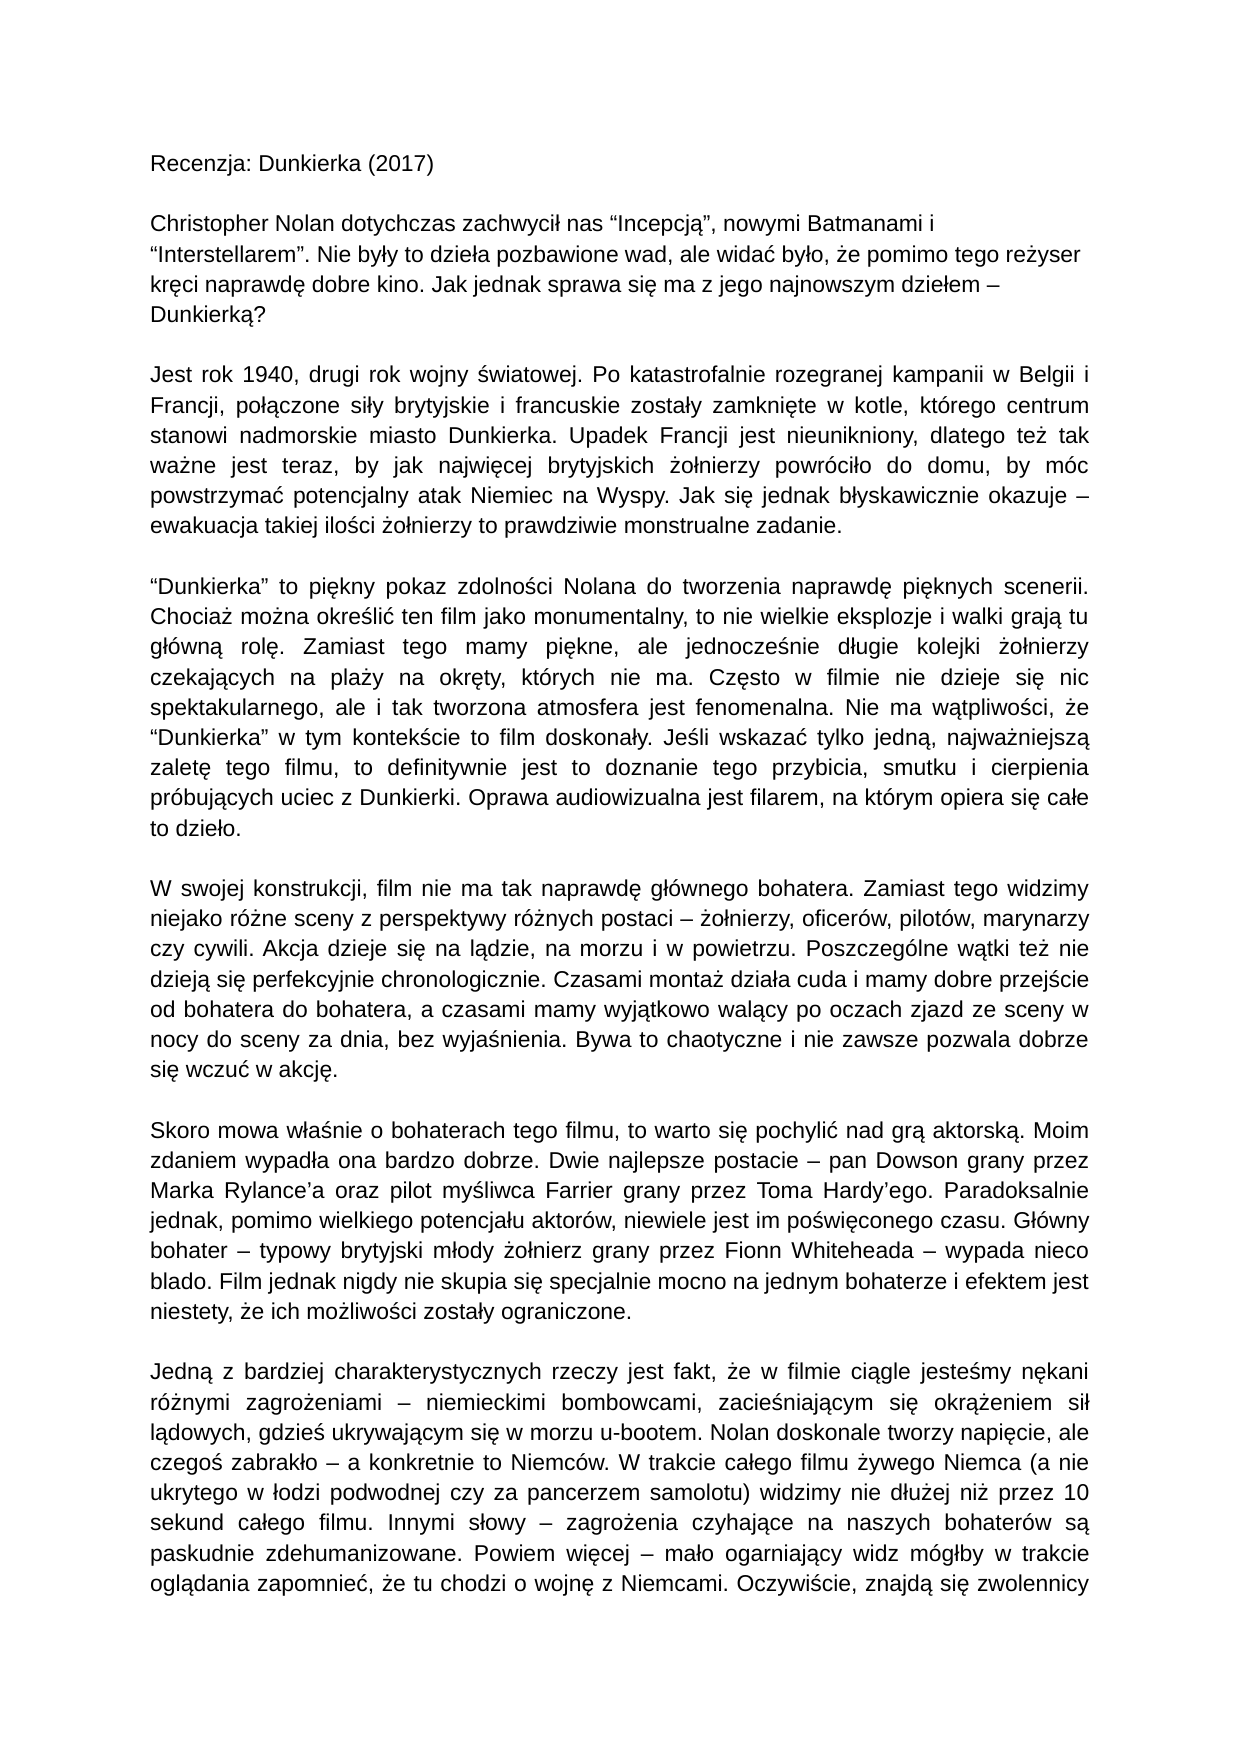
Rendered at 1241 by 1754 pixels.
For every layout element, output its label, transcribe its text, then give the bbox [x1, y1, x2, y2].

text Jedną z bardziej charakterystycznych rzeczy jest fakt, że w filmie ciągle jesteśmy nękani różnymi zagrożeniami – niemieckimi bombowcami, zacieśniającym się okrążeniem sił lądowych, gdzieś ukrywającym się w morzu u-bootem. Nolan doskonale tworzy napięcie, ale czegoś zabrakło – a konkretnie to Niemców. W trakcie całego filmu żywego Niemca (a nie ukrytego w łodzi podwodnej czy za pancerzem samolotu) widzimy nie dłużej niż przez 10 sekund całego filmu. Innymi słowy – zagrożenia czyhające na naszych bohaterów są paskudnie zdehumanizowane. Powiem więcej – mało ogarniający widz mógłby w trakcie oglądania zapomnieć, że tu chodzi o wojnę z Niemcami. Oczywiście, znajdą się zwolennicy [150, 1358, 1090, 1596]
text W swojej konstrukcji, film nie ma tak naprawdę głównego bohatera. Zamiast tego widzimy niejako różne sceny z perspektywy różnych postaci – żołnierzy, oficerów, pilotów, marynarzy czy cywili. Akcja dzieje się na lądzie, na morzu i w powietrzu. Poszczególne wątki też nie dzieją się perfekcyjnie chronologicznie. Czasami montaż działa cuda i mamy dobre przejście od bohatera do bohatera, a czasami mamy wyjątkowo walący po oczach zjazd ze sceny w nocy do sceny za dnia, bez wyjaśnienia. Bywa to chaotyczne i nie zawsze pozwala dobrze się wczuć w akcję. [150, 875, 1090, 1083]
text Recenzja: Dunkierka (2017) [150, 150, 1090, 176]
text Jest rok 1940, drugi rok wojny światowej. Po katastrofalnie rozegranej kampanii w Belgii i Francji, połączone siły brytyjskie i francuskie zostały zamknięte w kotle, którego centrum stanowi nadmorskie miasto Dunkierka. Upadek Francji jest nieunikniony, dlatego też tak ważne jest teraz, by jak najwięcej brytyjskich żołnierzy powróciło do domu, by móc powstrzymać potencjalny atak Niemiec na Wyspy. Jak się jednak błyskawicznie okazuje – ewakuacja takiej ilości żołnierzy to prawdziwie monstrualne zadanie. [150, 361, 1090, 539]
text “Dunkierka” to piękny pokaz zdolności Nolana do tworzenia naprawdę pięknych scenerii. Chociaż można określić ten film jako monumentalny, to nie wielkie eksplozje i walki grają tu główną rolę. Zamiast tego mamy piękne, ale jednocześnie długie kolejki żołnierzy czekających na plaży na okręty, których nie ma. Często w filmie nie dzieje się nic spektakularnego, ale i tak tworzona atmosfera jest fenomenalna. Nie ma wątpliwości, że “Dunkierka” w tym kontekście to film doskonały. Jeśli wskazać tylko jedną, najważniejszą zaletę tego filmu, to definitywnie jest to doznanie tego przybicia, smutku i cierpienia próbujących uciec z Dunkierki. Oprawa audiowizualna jest filarem, na którym opiera się całe to dzieło. [150, 573, 1090, 841]
text Skoro mowa właśnie o bohaterach tego filmu, to warto się pochylić nad grą aktorską. Moim zdaniem wypadła ona bardzo dobrze. Dwie najlepsze postacie – pan Dowson grany przez Marka Rylance’a oraz pilot myśliwca Farrier grany przez Toma Hardy’ego. Paradoksalnie jednak, pomimo wielkiego potencjału aktorów, niewiele jest im poświęconego czasu. Główny bohater – typowy brytyjski młody żołnierz grany przez Fionn Whiteheada – wypada nieco blado. Film jednak nigdy nie skupia się specjalnie mocno na jednym bohaterze i efektem jest niestety, że ich możliwości zostały ograniczone. [150, 1117, 1090, 1324]
text Christopher Nolan dotychczas zachwycił nas “Incepcją”, nowymi Batmanami i “Interstellarem”. Nie były to dzieła pozbawione wad, ale widać było, że pomimo tego reżyser kręci naprawdę dobre kino. Jak jednak sprawa się ma z jego najnowszym dziełem – Dunkierką? [150, 210, 1090, 327]
